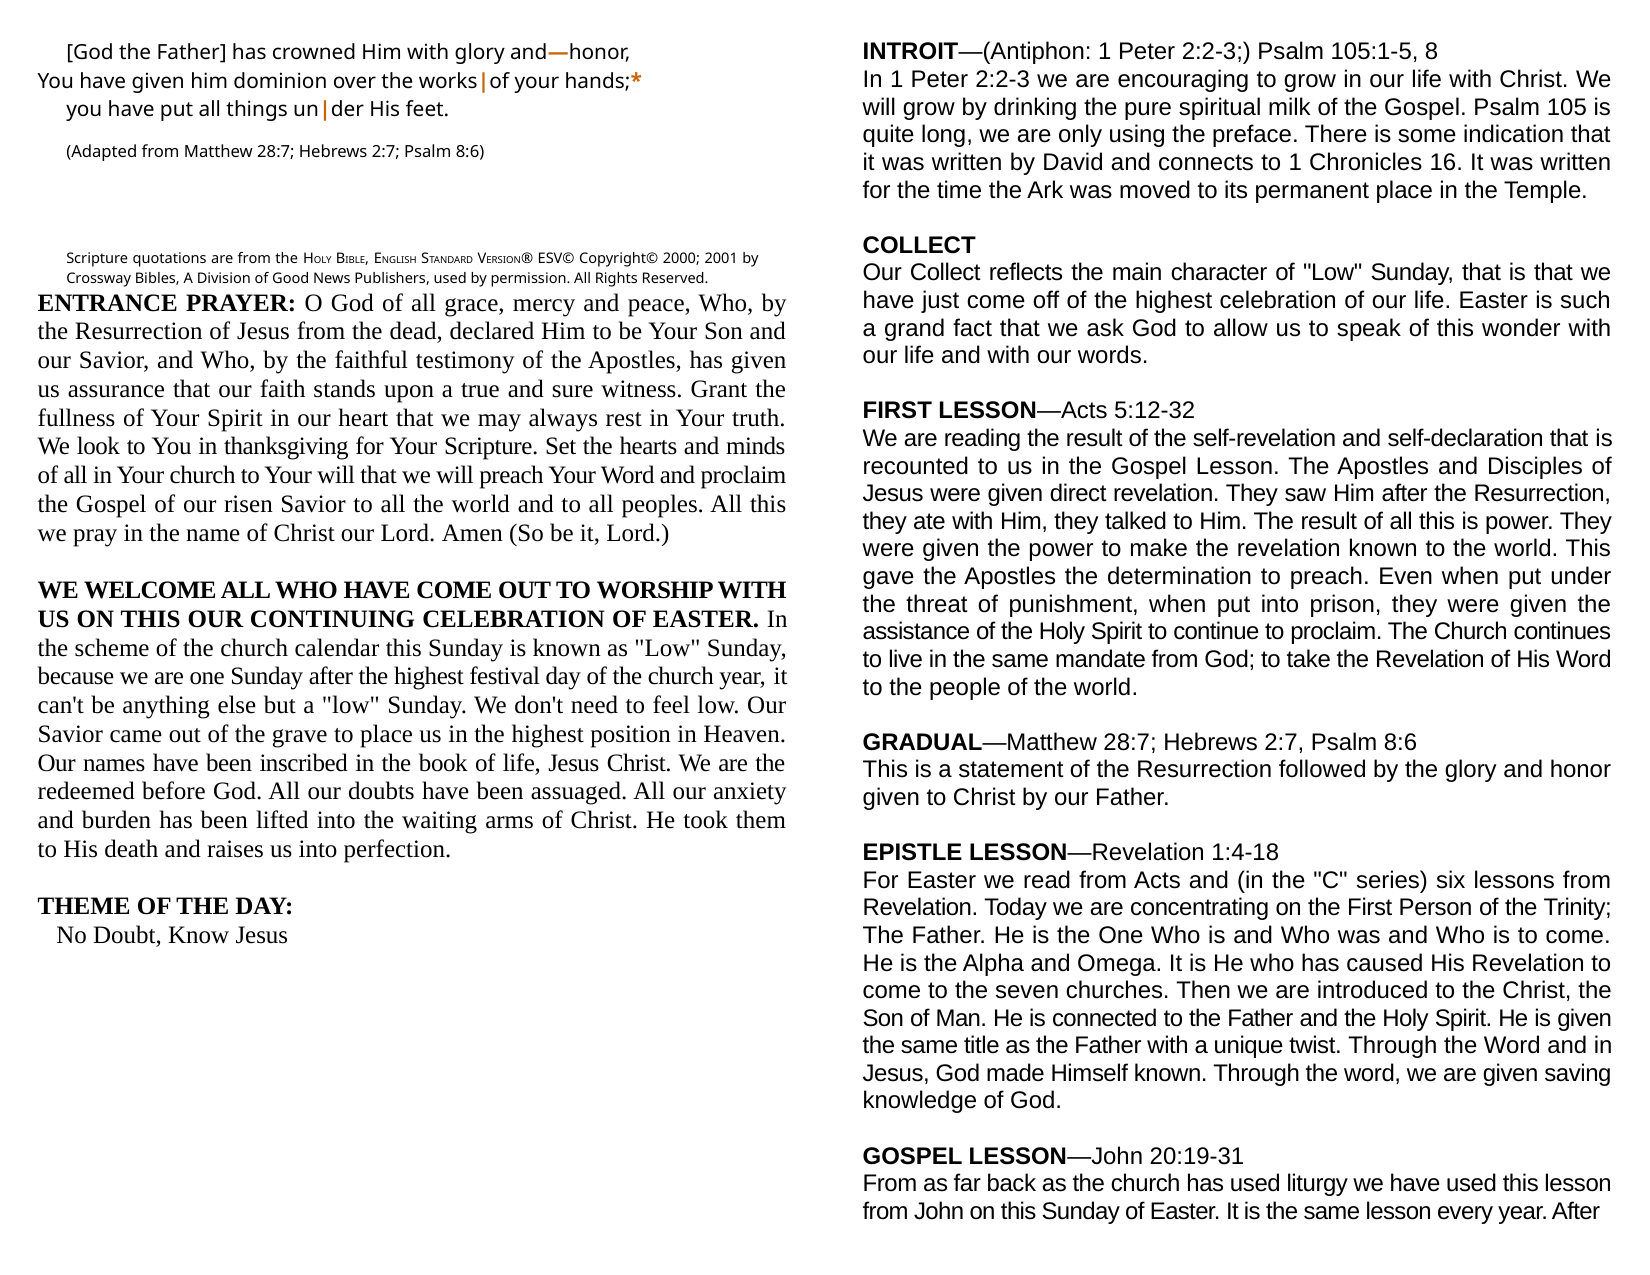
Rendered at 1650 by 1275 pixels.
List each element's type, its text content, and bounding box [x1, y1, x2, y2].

text you have put all things un|der His feet. [66, 94, 787, 123]
text This is a statement of the Resurrection followed by the glory and honor given to Christ by our Father. [862, 755, 1612, 810]
text Our Collect reflects the main character of "Low" Sunday, that is that we have just come off of the highest celebration of our life. Easter is such a grand fact that we ask God to allow us to speak of this wonder with our life and with our words. [862, 258, 1612, 369]
text GRADUAL—Matthew 28:7; Hebrews 2:7, Psalm 8:6 [862, 728, 1612, 755]
text COLLECT [862, 231, 1612, 258]
text You have given him dominion over the works|of your hands;* [37, 66, 787, 94]
text WE WELCOME ALL WHO HAVE COME OUT TO WORSHIP WITH US ON THIS OUR CONTINUING CELEBRATION OF EASTER. In the scheme of the church calendar this Sunday is known as "Low" Sunday, because we are one Sunday after the highest festival day of the church year, it can't be anything else but a "low" Sunday. We don't need to feel low. Our Savior came out of the grave to place us in the highest position in Heaven. Our names have been inscribed in the book of life, Jesus Christ. We are the redeemed before God. All our doubts have been assuaged. All our anxiety and burden has been lifted into the waiting arms of Christ. He took them to His death and raises us into perfection. [37, 575, 787, 863]
text INTROIT—(Antiphon: 1 Peter 2:2-3;) Psalm 105:1-5, 8 [862, 37, 1612, 65]
text THEME OF THE DAY: [37, 891, 787, 920]
text No Doubt, Know Jesus [37, 920, 787, 949]
text ENTRANCE PRAYER: O God of all grace, mercy and peace, Who, by the Resurrection of Jesus from the dead, declared Him to be Your Son and our Savior, and Who, by the faithful testimony of the Apostles, has given us assurance that our faith stands upon a true and sure witness. Grant the fullness of Your Spirit in our heart that we may always rest in Your truth. We look to You in thanksgiving for Your Scripture. Set the hearts and minds of all in Your church to Your will that we will preach Your Word and proclaim the Gospel of our risen Savior to all the world and to all peoples. All this we pray in the name of Christ our Lord. Amen (So be it, Lord.) [37, 288, 787, 546]
text We are reading the result of the self-revelation and self-declaration that is recounted to us in the Gospel Lesson. The Apostles and Disciples of Jesus were given direct revelation. They saw Him after the Resurrection, they ate with Him, they talked to Him. The result of all this is power. They were given the power to make the revelation known to the world. This gave the Apostles the determination to preach. Even when put under the threat of punishment, when put into prison, they were given the assistance of the Holy Spirit to continue to proclaim. The Church continues to live in the same mandate from God; to take the Revelation of His Word to the people of the world. [862, 424, 1612, 700]
text For Easter we read from Acts and (in the "C" series) six lessons from Revelation. Today we are concentrating on the First Person of the Trinity; The Father. He is the One Who is and Who was and Who is to come. He is the Alpha and Omega. It is He who has caused His Revelation to come to the seven churches. Then we are introduced to the Christ, the Son of Man. He is connected to the Father and the Holy Spirit. He is given the same title as the Father with a unique twist. Through the Word and in Jesus, God made Himself known. Through the word, we are given saving knowledge of God. [862, 866, 1612, 1114]
text FIRST LESSON—Acts 5:12-32 [862, 396, 1612, 424]
text (Adapted from Matthew 28:7; Hebrews 2:7; Psalm 8:6) [66, 140, 787, 163]
text [God the Father] has crowned Him with glory and—honor, [66, 37, 787, 66]
text From as far back as the church has used liturgy we have used this lesson from John on this Sunday of Easter. It is the same lesson every year. After [862, 1169, 1612, 1224]
text EPISTLE LESSON—Revelation 1:4-18 [862, 838, 1612, 866]
text GOSPEL LESSON—John 20:19-31 [862, 1142, 1612, 1169]
text In 1 Peter 2:2-3 we are encouraging to grow in our life with Christ. We will grow by drinking the pure spiritual milk of the Gospel. Psalm 105 is quite long, we are only using the preface. There is some indication that it was written by David and connects to 1 Chronicles 16. It was written for the time the Ark was moved to its permanent place in the Temple. [862, 65, 1612, 203]
text Scripture quotations are from the Holy Bible, English Standard Version® ESV© Copyright© 2000; 2001 by Crossway Bibles, A Division of Good News Publishers, used by permission. All Rights Reserved. [66, 248, 759, 288]
